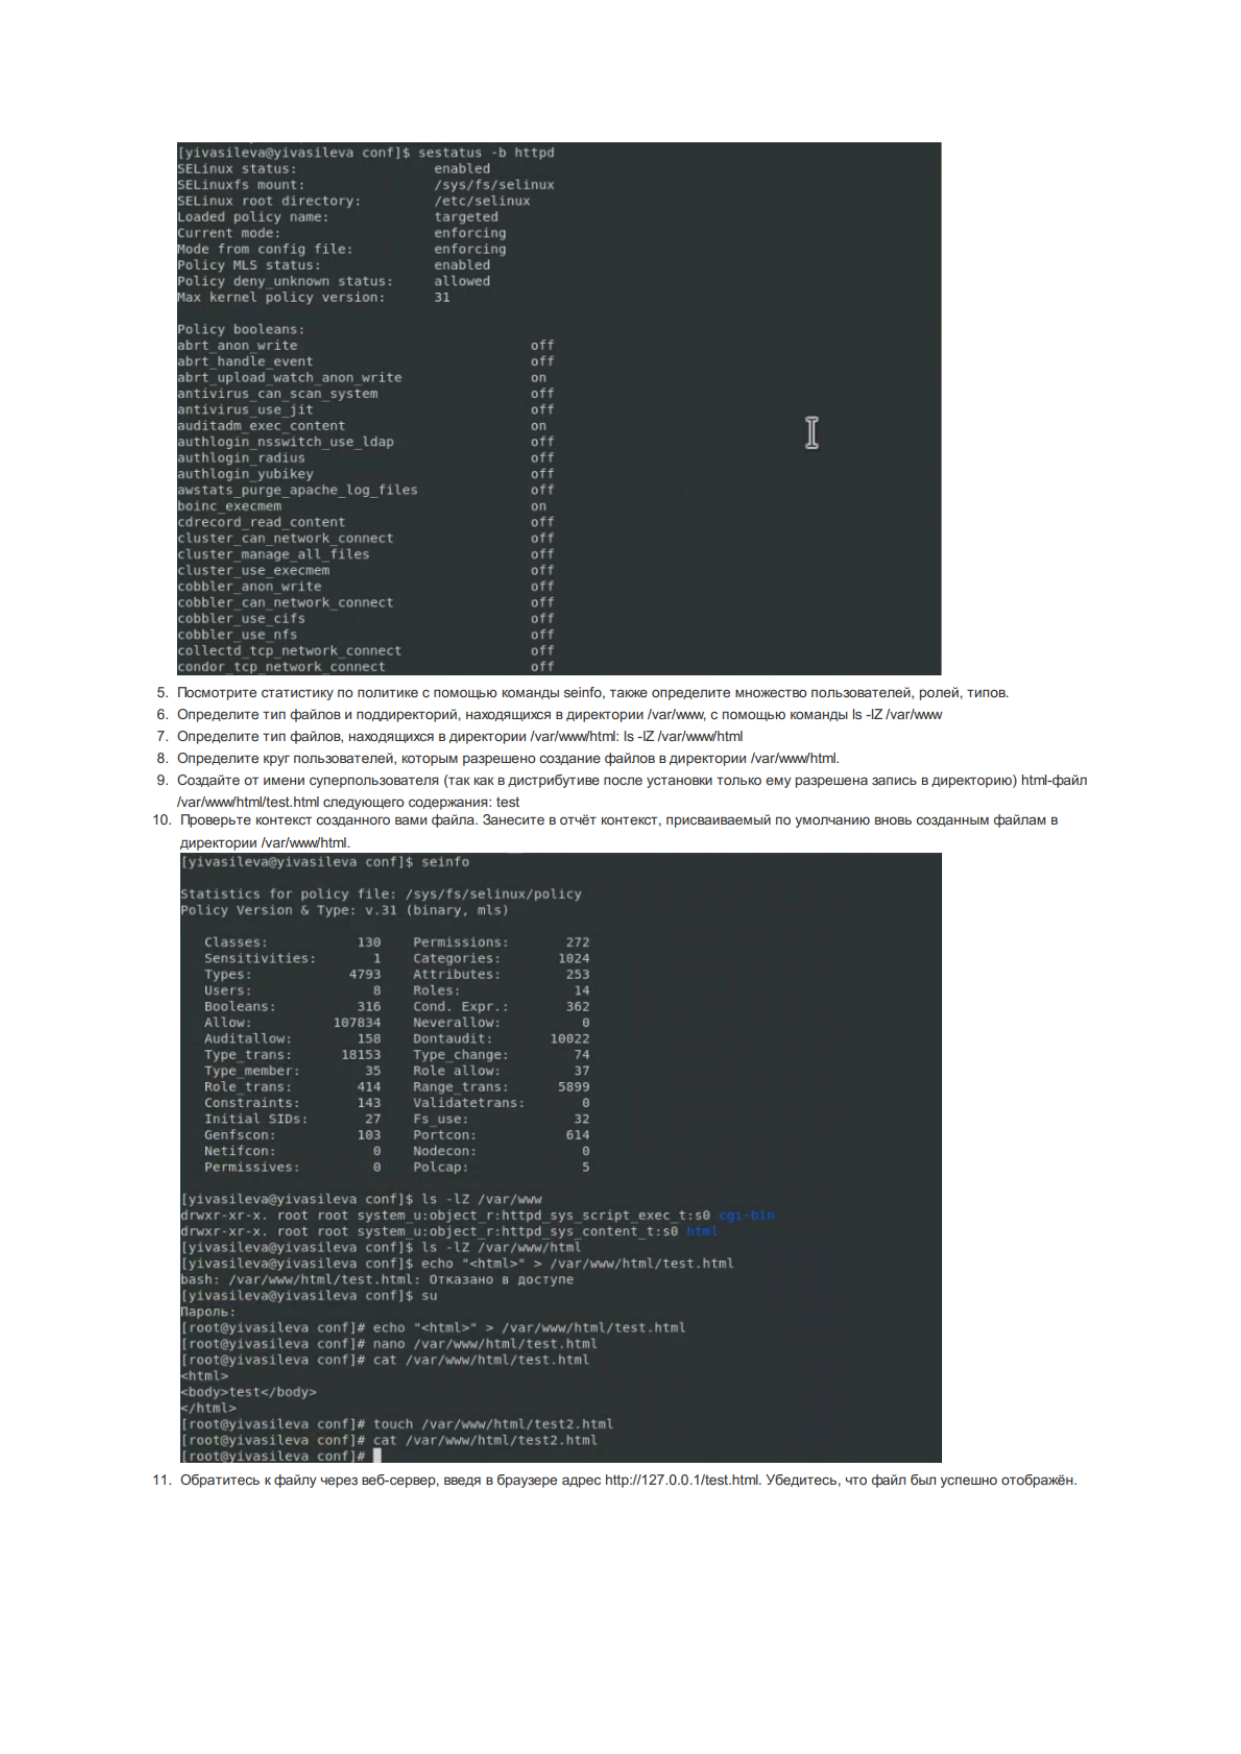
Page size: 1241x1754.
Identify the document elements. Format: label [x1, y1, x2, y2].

picture [149, 135, 1109, 1491]
